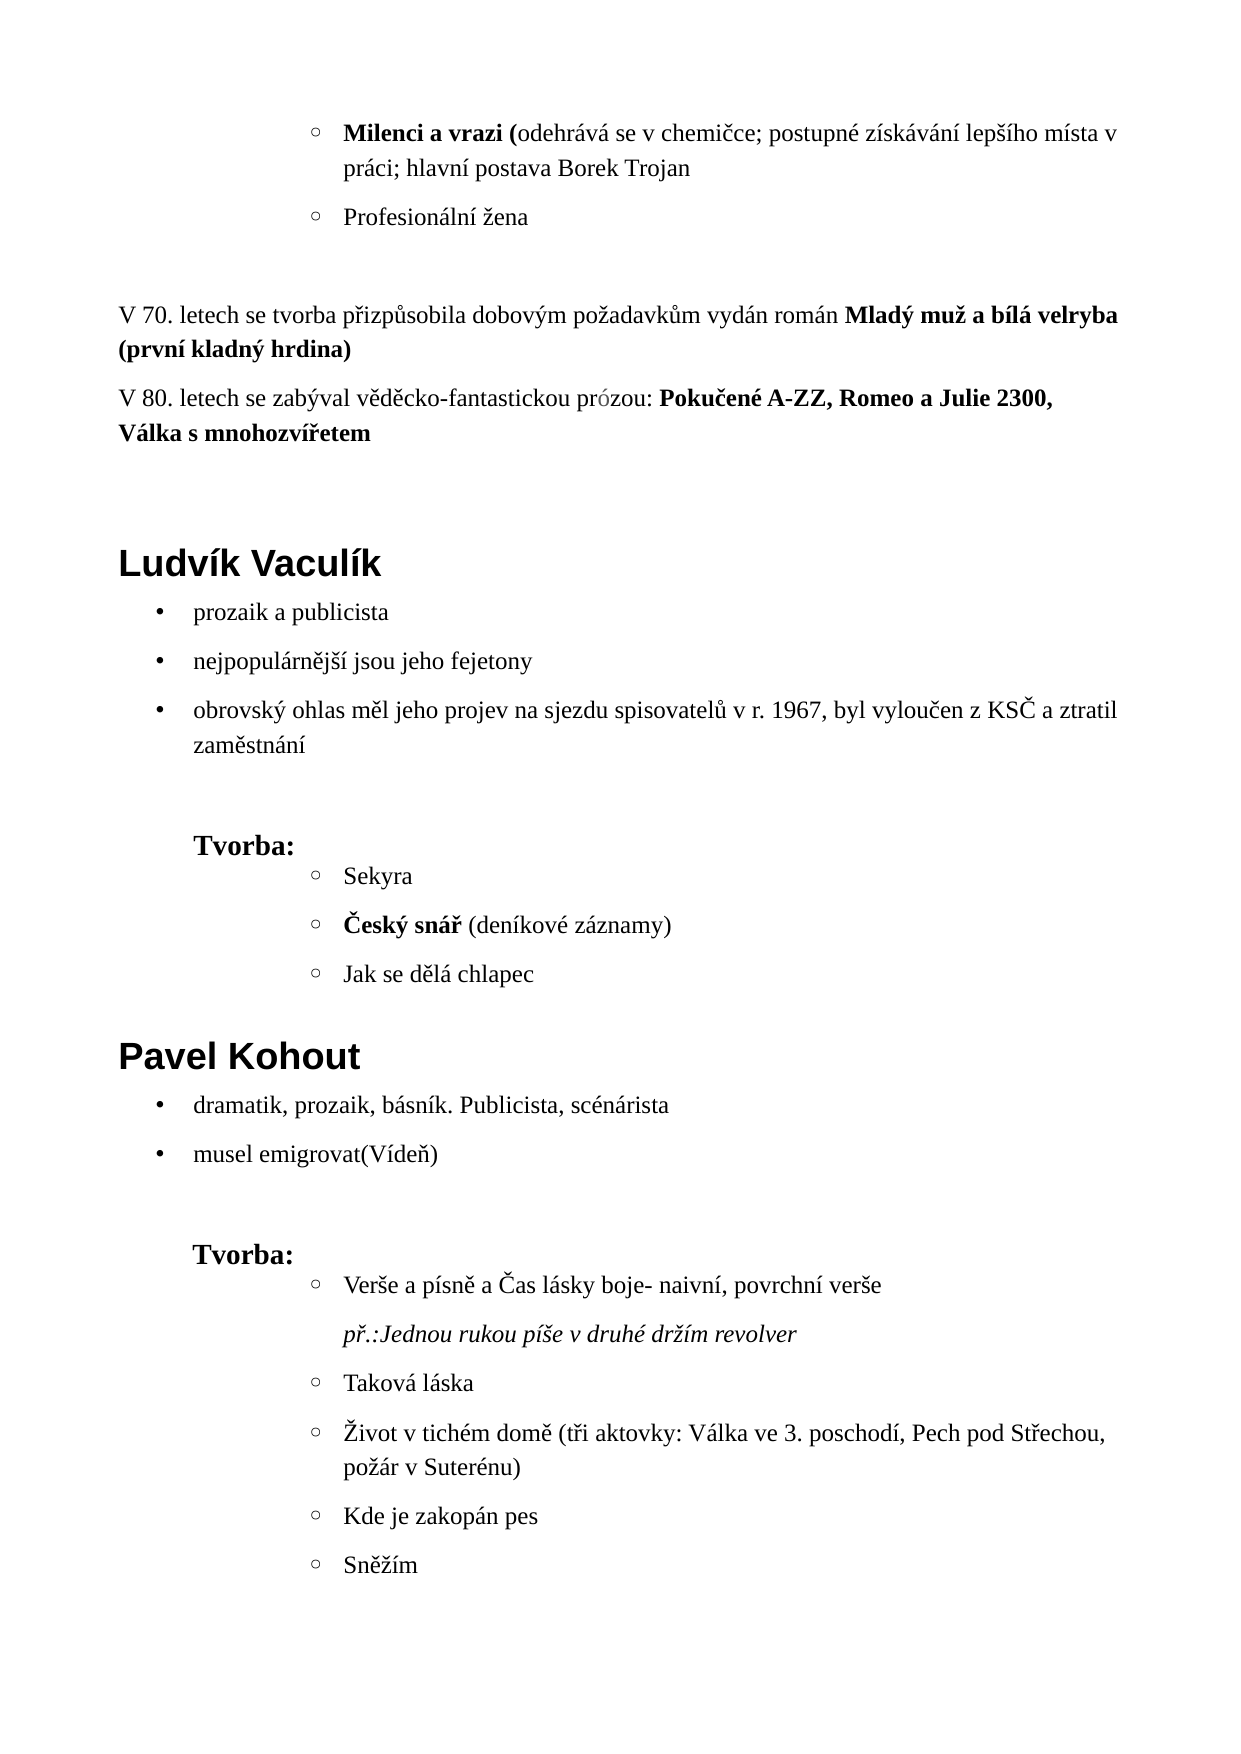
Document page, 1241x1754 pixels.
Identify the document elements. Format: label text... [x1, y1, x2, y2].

list obrovský ohlas měl jeho projev na sjezdu spisovatelů v r. 1967, byl vyloučen z KSČ a ztratil zaměstnání [156, 695, 1122, 758]
list dramatik, prozaik, básník. Publicista, scénárista [156, 1090, 1122, 1118]
text Tvorba: [118, 1237, 1122, 1270]
list Jak se dělá chlapec [306, 959, 1122, 988]
list Taková láska [306, 1368, 1122, 1397]
list př.:Jednou rukou píše v druhé držím revolver [306, 1319, 1122, 1348]
list nejpopulárnější jsou jeho fejetony [156, 646, 1122, 675]
text V 70. letech se tvorba přizpůsobila dobovým požadavkům vydán román Mladý muž a bílá velryba (první kladný hrdina) [118, 300, 1122, 363]
list Český snář (deníkové záznamy) [306, 910, 1122, 939]
text V 80. letech se zabýval věděcko-fantastickou prózou: Pokučené A-ZZ, Romeo a Julie 2300, Válka s mnohozvířetem [118, 383, 1122, 447]
list Tvorba: [156, 828, 1122, 861]
list Sekyra [306, 861, 1122, 890]
list Sněžím [306, 1550, 1122, 1579]
list Verše a písně a Čas lásky boje- naivní, povrchní verše [306, 1270, 1122, 1299]
list musel emigrovat(Vídeň) [156, 1139, 1122, 1167]
list Život v tichém domě (tři aktovky: Válka ve 3. poschodí, Pech pod Střechou, požár v Suterénu) [306, 1418, 1122, 1481]
list Kde je zakopán pes [306, 1501, 1122, 1530]
list Profesionální žena [306, 202, 1122, 230]
subtitle Ludvík Vaculík [118, 541, 1122, 584]
list Milenci a vrazi (odehrává se v chemičce; postupné získávání lepšího místa v práci; hlavní postava Borek Trojan [306, 118, 1122, 181]
subtitle Pavel Kohout [118, 1033, 1122, 1077]
list prozaik a publicista [156, 597, 1122, 626]
